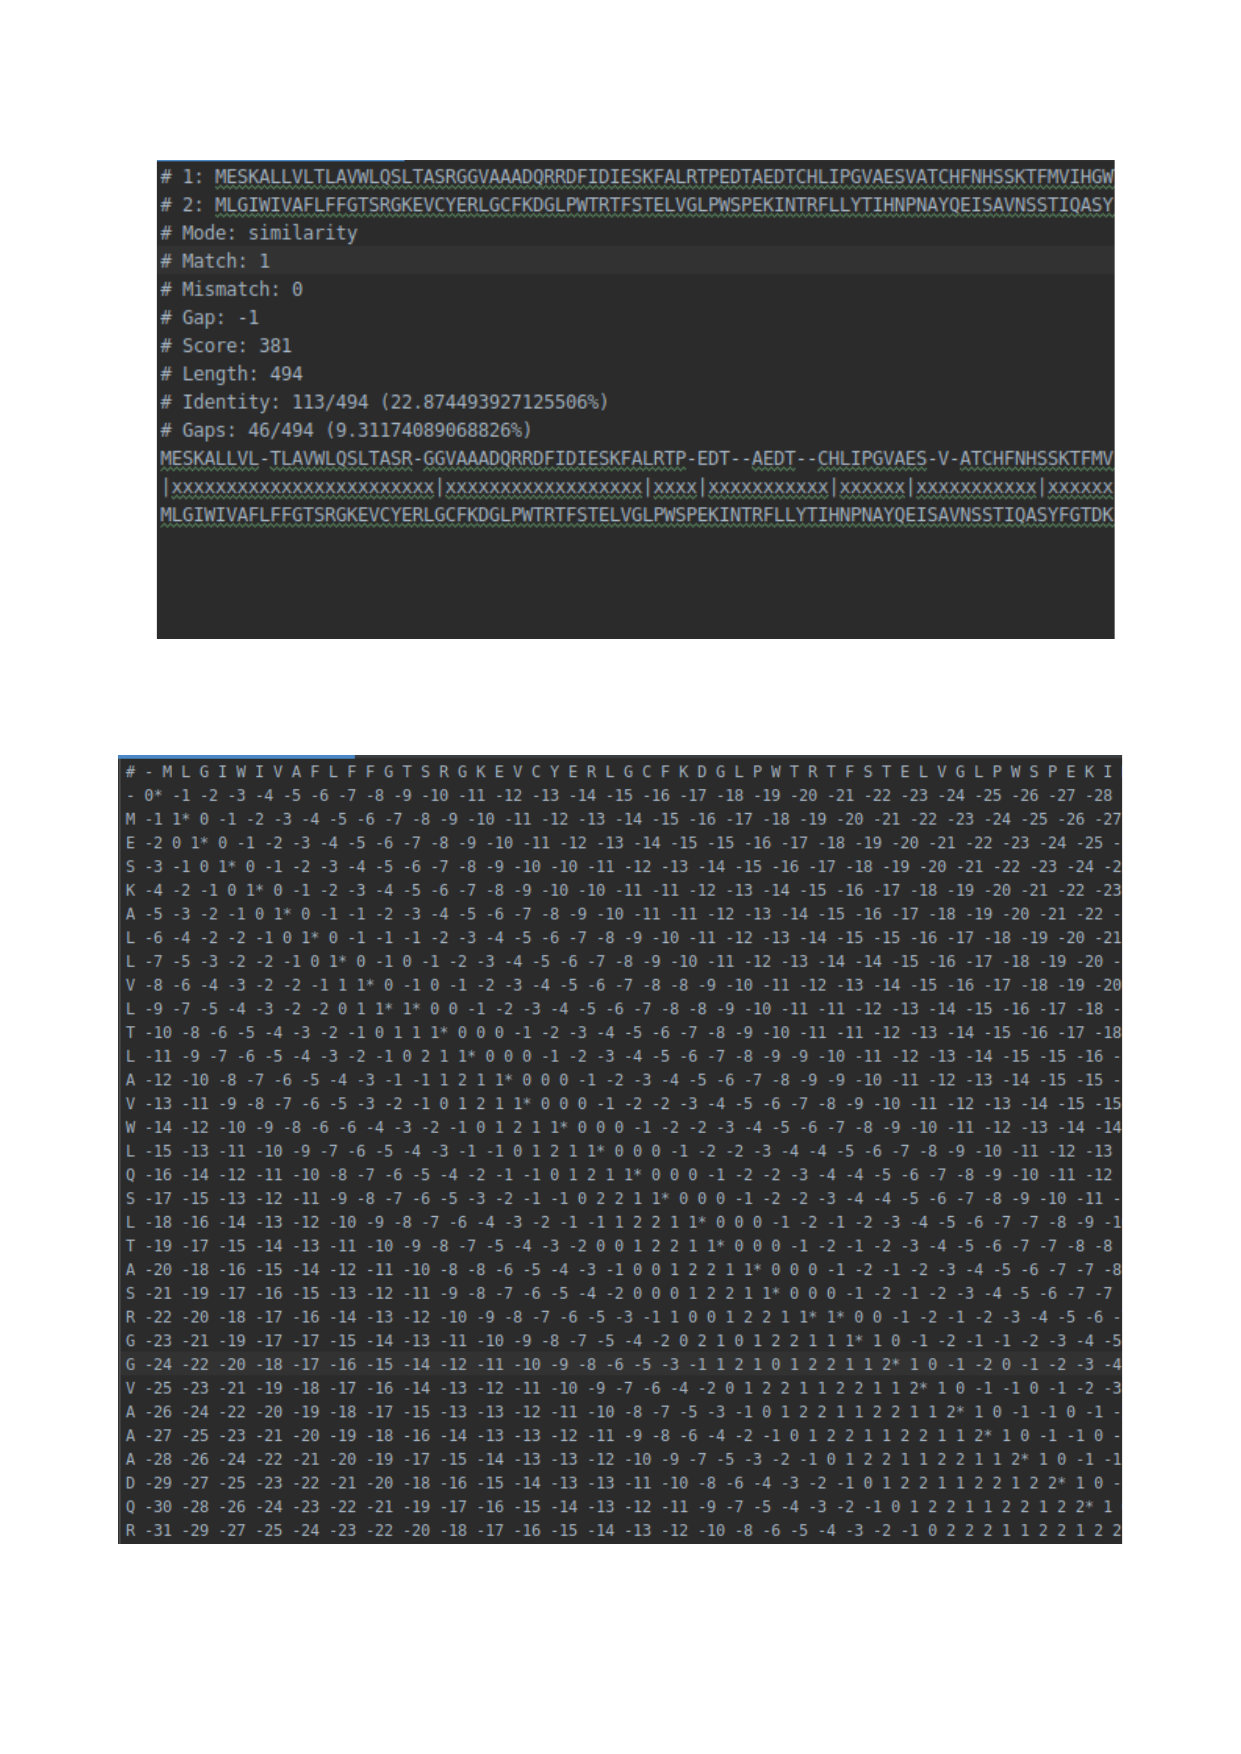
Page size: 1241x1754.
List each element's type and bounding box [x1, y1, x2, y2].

picture [118, 755, 1123, 1544]
picture [156, 160, 1115, 639]
